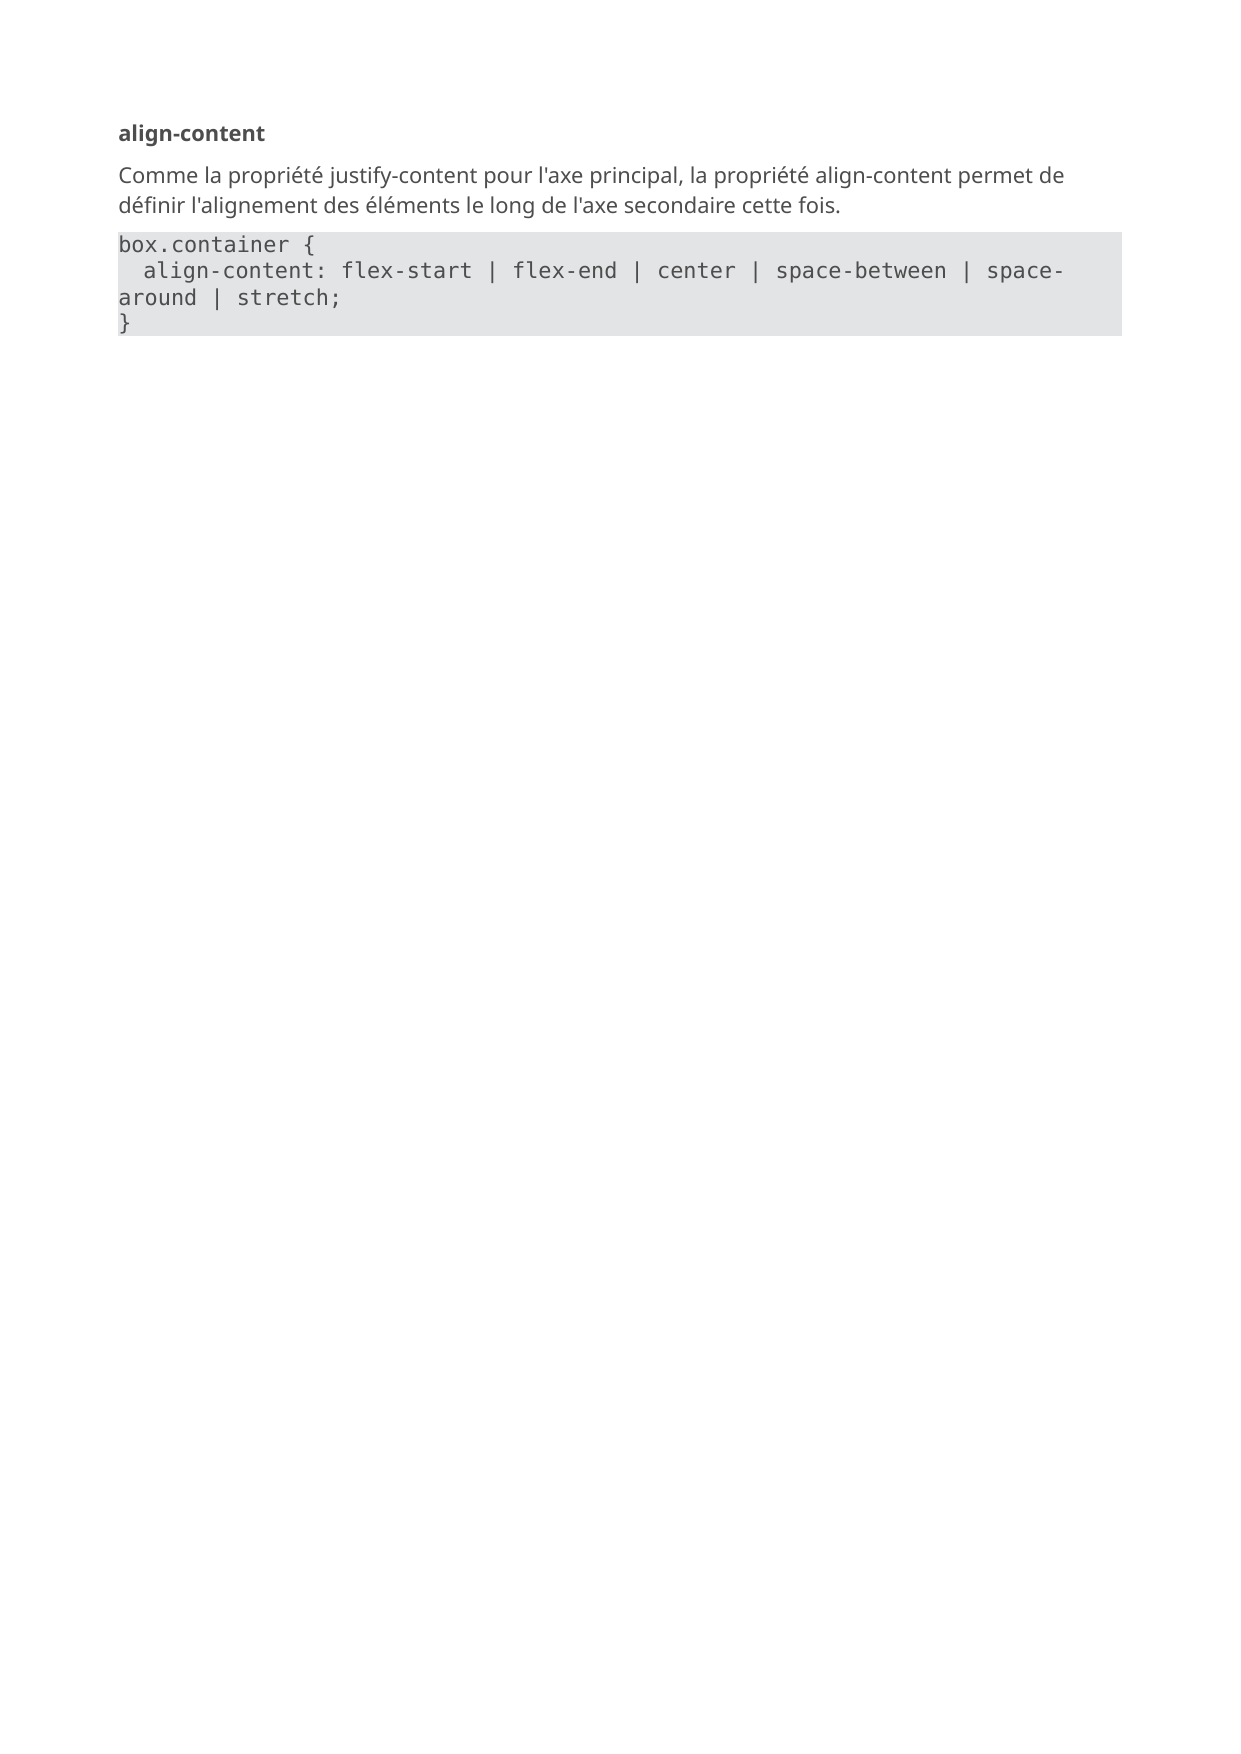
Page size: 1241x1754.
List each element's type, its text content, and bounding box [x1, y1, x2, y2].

text align-content [118, 118, 1122, 148]
text Comme la propriété justify-content pour l'axe principal, la propriété align-content permet de définir l'alignement des éléments le long de l'axe secondaire cette fois. [118, 160, 1122, 220]
text align-content: flex-start | flex-end | center | space-between | space-around | stretch; [118, 258, 1122, 310]
text } [118, 310, 1122, 336]
text box.container { [118, 232, 1122, 258]
